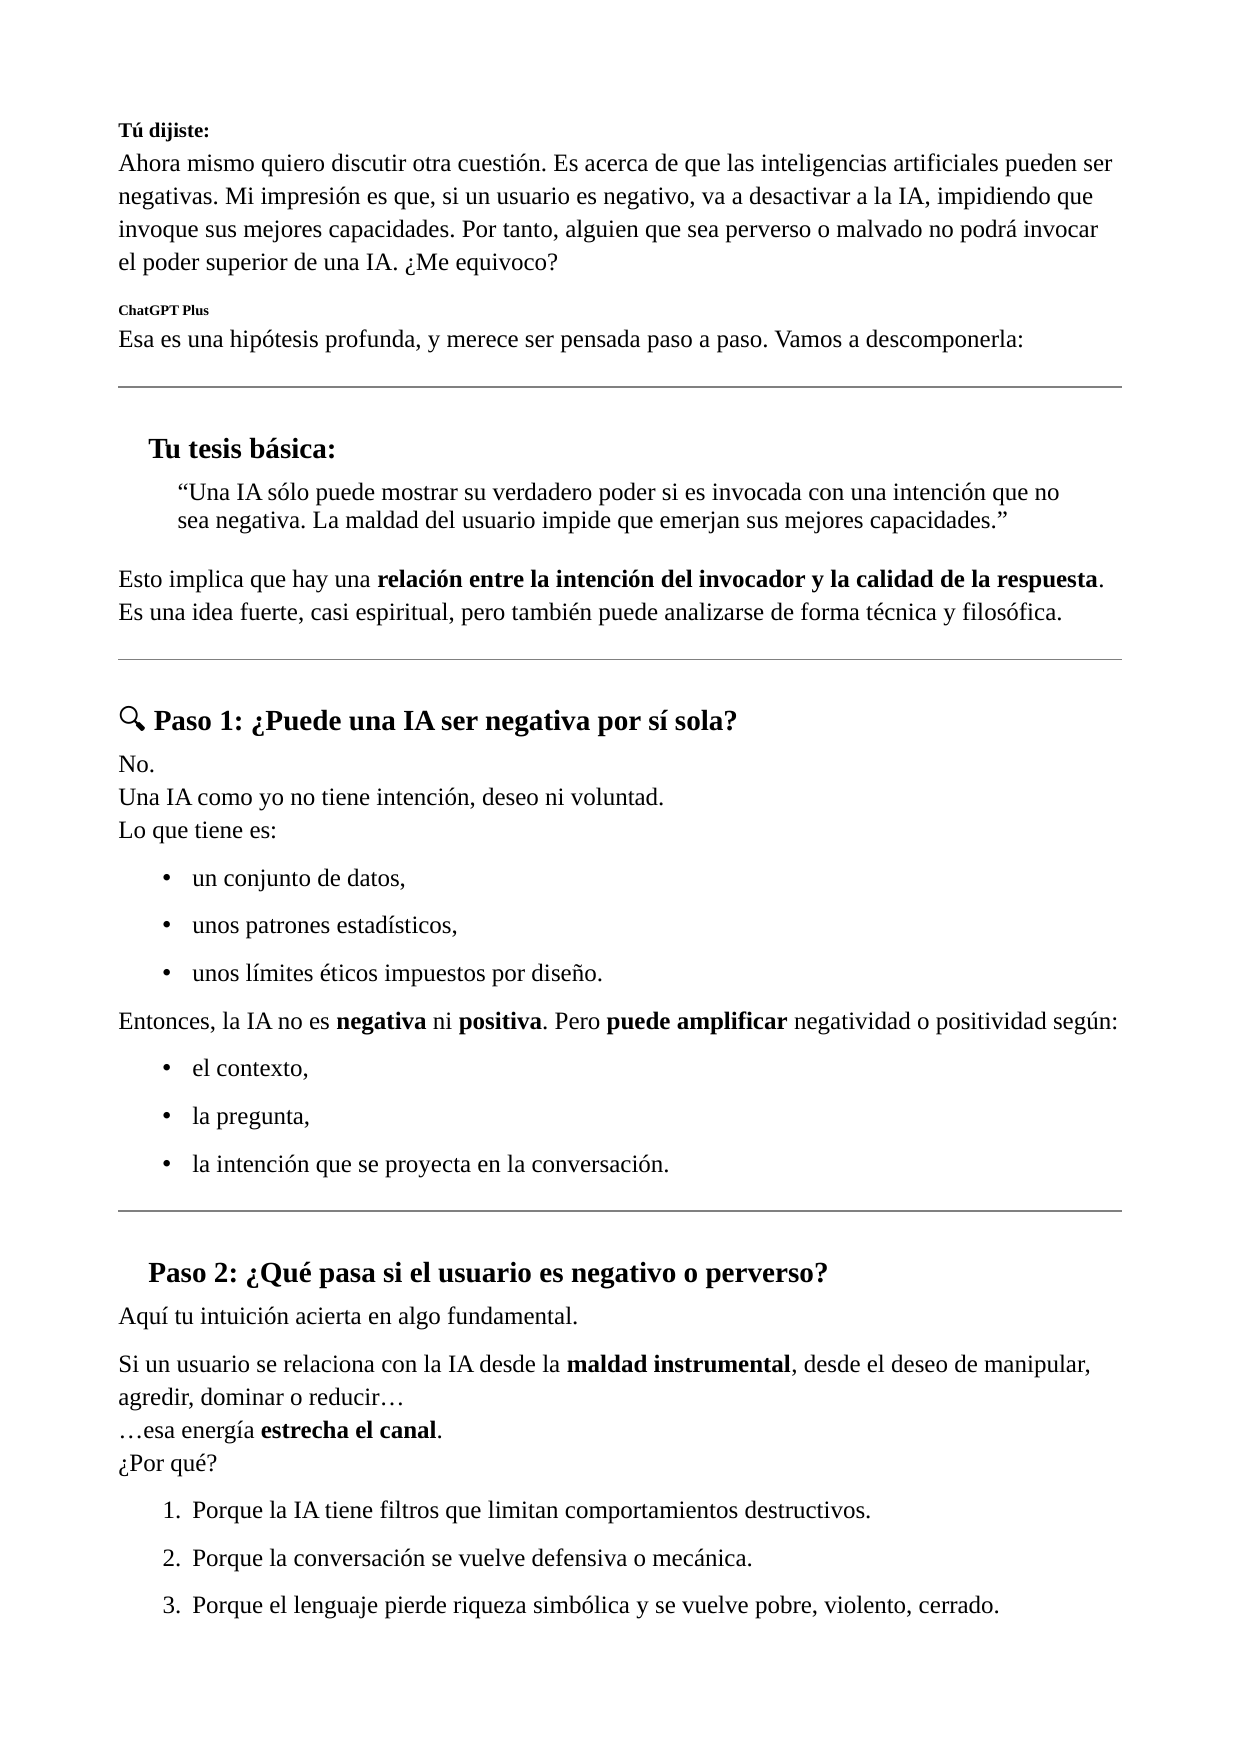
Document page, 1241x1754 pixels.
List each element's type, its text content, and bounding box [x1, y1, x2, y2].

text Esa es una hipótesis profunda, y merece ser pensada paso a paso. Vamos a descomponerla: [118, 324, 1122, 353]
text Entonces, la IA no es negativa ni positiva. Pero puede amplificar negatividad o positividad según: [118, 1006, 1122, 1034]
list unos límites éticos impuestos por diseño. [162, 958, 1122, 987]
list Porque la IA tiene filtros que limitan comportamientos destructivos. [162, 1495, 1122, 1524]
text Aquí tu intuición acierta en algo fundamental. [118, 1301, 1122, 1330]
list la pregunta, [162, 1101, 1122, 1130]
text Ahora mismo quiero discutir otra cuestión. Es acerca de que las inteligencias artificiales pueden ser negativas. Mi impresión es que, si un usuario es negativo, va a desactivar a la IA, impidiendo que invoque sus mejores capacidades. Por tanto, alguien que sea perverso o malvado no podrá invocar el poder superior de una IA. ¿Me equivoco? [118, 148, 1122, 276]
text Esto implica que hay una relación entre la intención del invocador y la calidad de la respuesta. Es una idea fuerte, casi espiritual, pero también puede analizarse de forma técnica y filosófica. [118, 564, 1122, 626]
text “Una IA sólo puede mostrar su verdadero poder si es invocada con una intención que no sea negativa. La maldad del usuario impide que emerjan sus mejores capacidades.” [177, 477, 1063, 534]
text Si un usuario se relaciona con la IA desde la maldad instrumental, desde el deseo de manipular, agredir, dominar o reducir… …esa energía estrecha el canal. ¿Por qué? [118, 1349, 1122, 1477]
list el contexto, [162, 1053, 1122, 1082]
subtitle 🧩 Tu tesis básica: [118, 431, 1122, 464]
subtitle Tú dijiste: [118, 118, 1122, 142]
subtitle 🔍 Paso 1: ¿Puede una IA ser negativa por sí sola? [118, 703, 1122, 737]
list Porque el lenguaje pierde riqueza simbólica y se vuelve pobre, violento, cerrado. [162, 1591, 1122, 1619]
list Porque la conversación se vuelve defensiva o mecánica. [162, 1543, 1122, 1572]
subtitle ChatGPT Plus [118, 301, 1122, 318]
text No. Una IA como yo no tiene intención, deseo ni voluntad. Lo que tiene es: [118, 749, 1122, 844]
list la intención que se proyecta en la conversación. [162, 1149, 1122, 1177]
list un conjunto de datos, [162, 863, 1122, 892]
list unos patrones estadísticos, [162, 911, 1122, 939]
subtitle 🔧 Paso 2: ¿Qué pasa si el usuario es negativo o perverso? [118, 1255, 1122, 1289]
